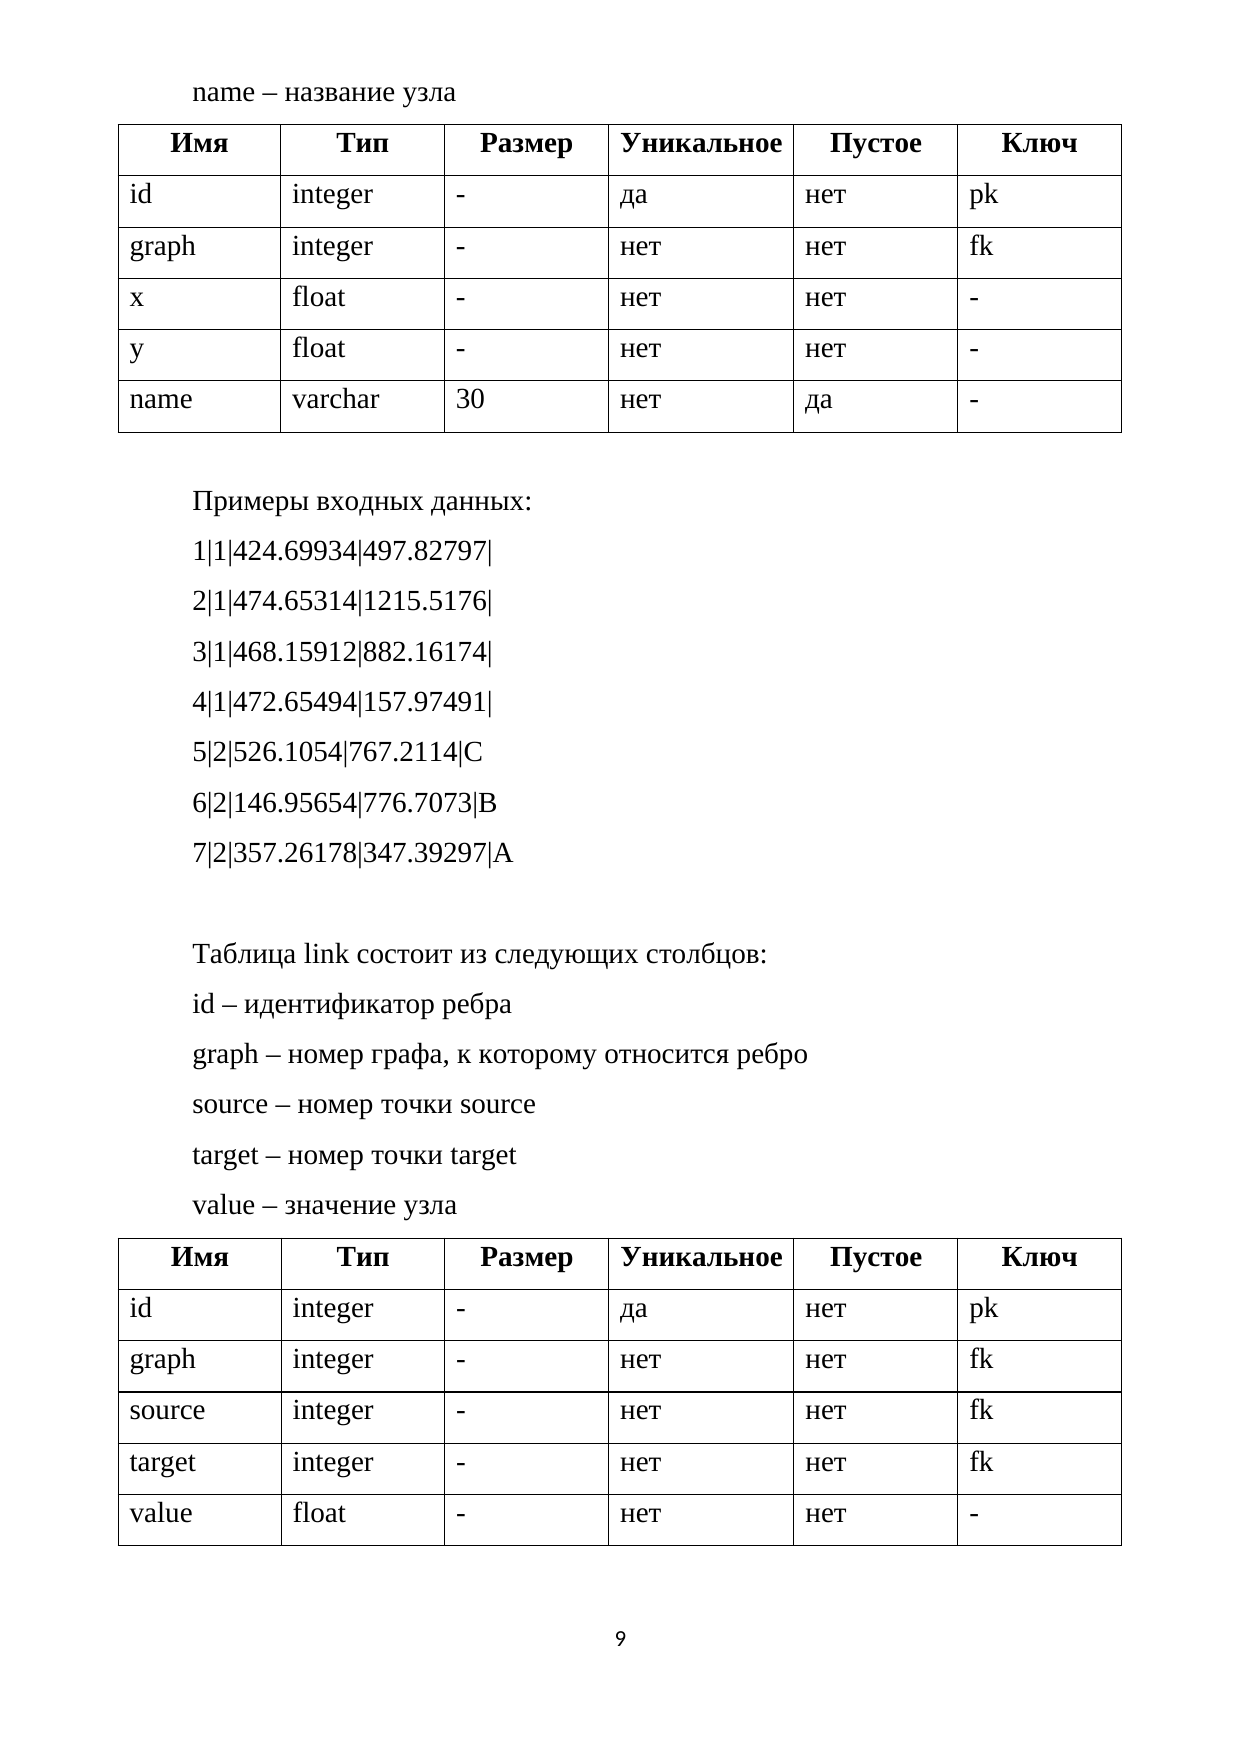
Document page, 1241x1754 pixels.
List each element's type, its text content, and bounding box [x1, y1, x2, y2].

table_cell - [445, 1444, 608, 1494]
table_cell x [119, 279, 280, 329]
text target – номер точки target [118, 1137, 1122, 1171]
table_header Размер [445, 125, 608, 175]
text 2|1|474.65314|1215.5176| [118, 583, 1122, 617]
table_cell нет [794, 1341, 957, 1391]
text value – значение узла [118, 1187, 1122, 1221]
table_cell нет [794, 279, 957, 329]
table_cell нет [609, 1393, 793, 1443]
table_cell fk [958, 228, 1121, 278]
table_cell - [445, 228, 608, 278]
table_cell - [958, 279, 1121, 329]
text 6|2|146.95654|776.7073|В [118, 785, 1122, 818]
table_cell id [119, 1290, 281, 1340]
text 3|1|468.15912|882.16174| [118, 634, 1122, 667]
table_cell - [958, 330, 1121, 380]
table_cell 30 [445, 381, 608, 432]
table_cell нет [794, 176, 957, 227]
table_cell нет [794, 1495, 957, 1545]
table_header Размер [445, 1239, 608, 1289]
table_header Пустое [794, 1239, 957, 1289]
table_cell - [445, 176, 608, 227]
text Примеры входных данных: [118, 483, 1122, 516]
text 1|1|424.69934|497.82797| [118, 533, 1122, 567]
table_header Пустое [794, 125, 957, 175]
table_cell fk [958, 1341, 1121, 1391]
text Таблица link состоит из следующих столбцов: [118, 936, 1122, 969]
table_cell fk [958, 1444, 1121, 1494]
table_cell нет [794, 1393, 957, 1443]
table_cell integer [281, 176, 444, 227]
table_cell да [609, 1290, 793, 1340]
table_cell нет [609, 330, 793, 380]
table_cell нет [794, 1290, 957, 1340]
table_header Имя [119, 1239, 281, 1289]
text name – название узла [118, 74, 1122, 107]
table_header Тип [282, 1239, 444, 1289]
table_cell нет [794, 228, 957, 278]
table_cell - [958, 1495, 1121, 1545]
table_cell - [445, 1341, 608, 1391]
table_header Ключ [958, 125, 1121, 175]
table_cell pk [958, 176, 1121, 227]
table_cell integer [282, 1341, 444, 1391]
table_cell нет [609, 279, 793, 329]
table_cell нет [609, 1341, 793, 1391]
table_cell target [119, 1444, 281, 1494]
text 7|2|357.26178|347.39297|А [118, 835, 1122, 869]
table_cell - [445, 1290, 608, 1340]
table_cell value [119, 1495, 281, 1545]
text 5|2|526.1054|767.2114|С [118, 734, 1122, 768]
text 4|1|472.65494|157.97491| [118, 684, 1122, 718]
table_cell source [119, 1393, 281, 1443]
table_header Тип [281, 125, 444, 175]
table_header Уникальное [609, 1239, 793, 1289]
table_cell integer [282, 1393, 444, 1443]
table_cell float [281, 279, 444, 329]
table_cell graph [119, 228, 280, 278]
table_cell - [445, 330, 608, 380]
table_cell float [281, 330, 444, 380]
table_cell integer [281, 228, 444, 278]
table_cell name [119, 381, 280, 432]
table_cell graph [119, 1341, 281, 1391]
table_cell да [794, 381, 957, 432]
table_cell integer [282, 1290, 444, 1340]
table_cell - [445, 1495, 608, 1545]
text graph – номер графа, к которому относится ребро [118, 1036, 1122, 1070]
table_cell integer [282, 1444, 444, 1494]
table_cell нет [794, 1444, 957, 1494]
table_header Имя [119, 125, 280, 175]
text id – идентификатор ребра [118, 986, 1122, 1019]
table_cell - [958, 381, 1121, 432]
table_cell y [119, 330, 280, 380]
table_cell - [445, 279, 608, 329]
table_cell нет [609, 228, 793, 278]
text source – номер точки source [118, 1087, 1122, 1120]
table_cell нет [609, 1495, 793, 1545]
table_cell - [445, 1393, 608, 1443]
table_cell fk [958, 1393, 1121, 1443]
table_cell да [609, 176, 793, 227]
table_cell pk [958, 1290, 1121, 1340]
table_cell нет [794, 330, 957, 380]
table_header Ключ [958, 1239, 1121, 1289]
table_cell float [282, 1495, 444, 1545]
table_header Уникальное [609, 125, 793, 175]
table_cell varchar [281, 381, 444, 432]
table_cell нет [609, 381, 793, 432]
table_cell нет [609, 1444, 793, 1494]
table_cell id [119, 176, 280, 227]
